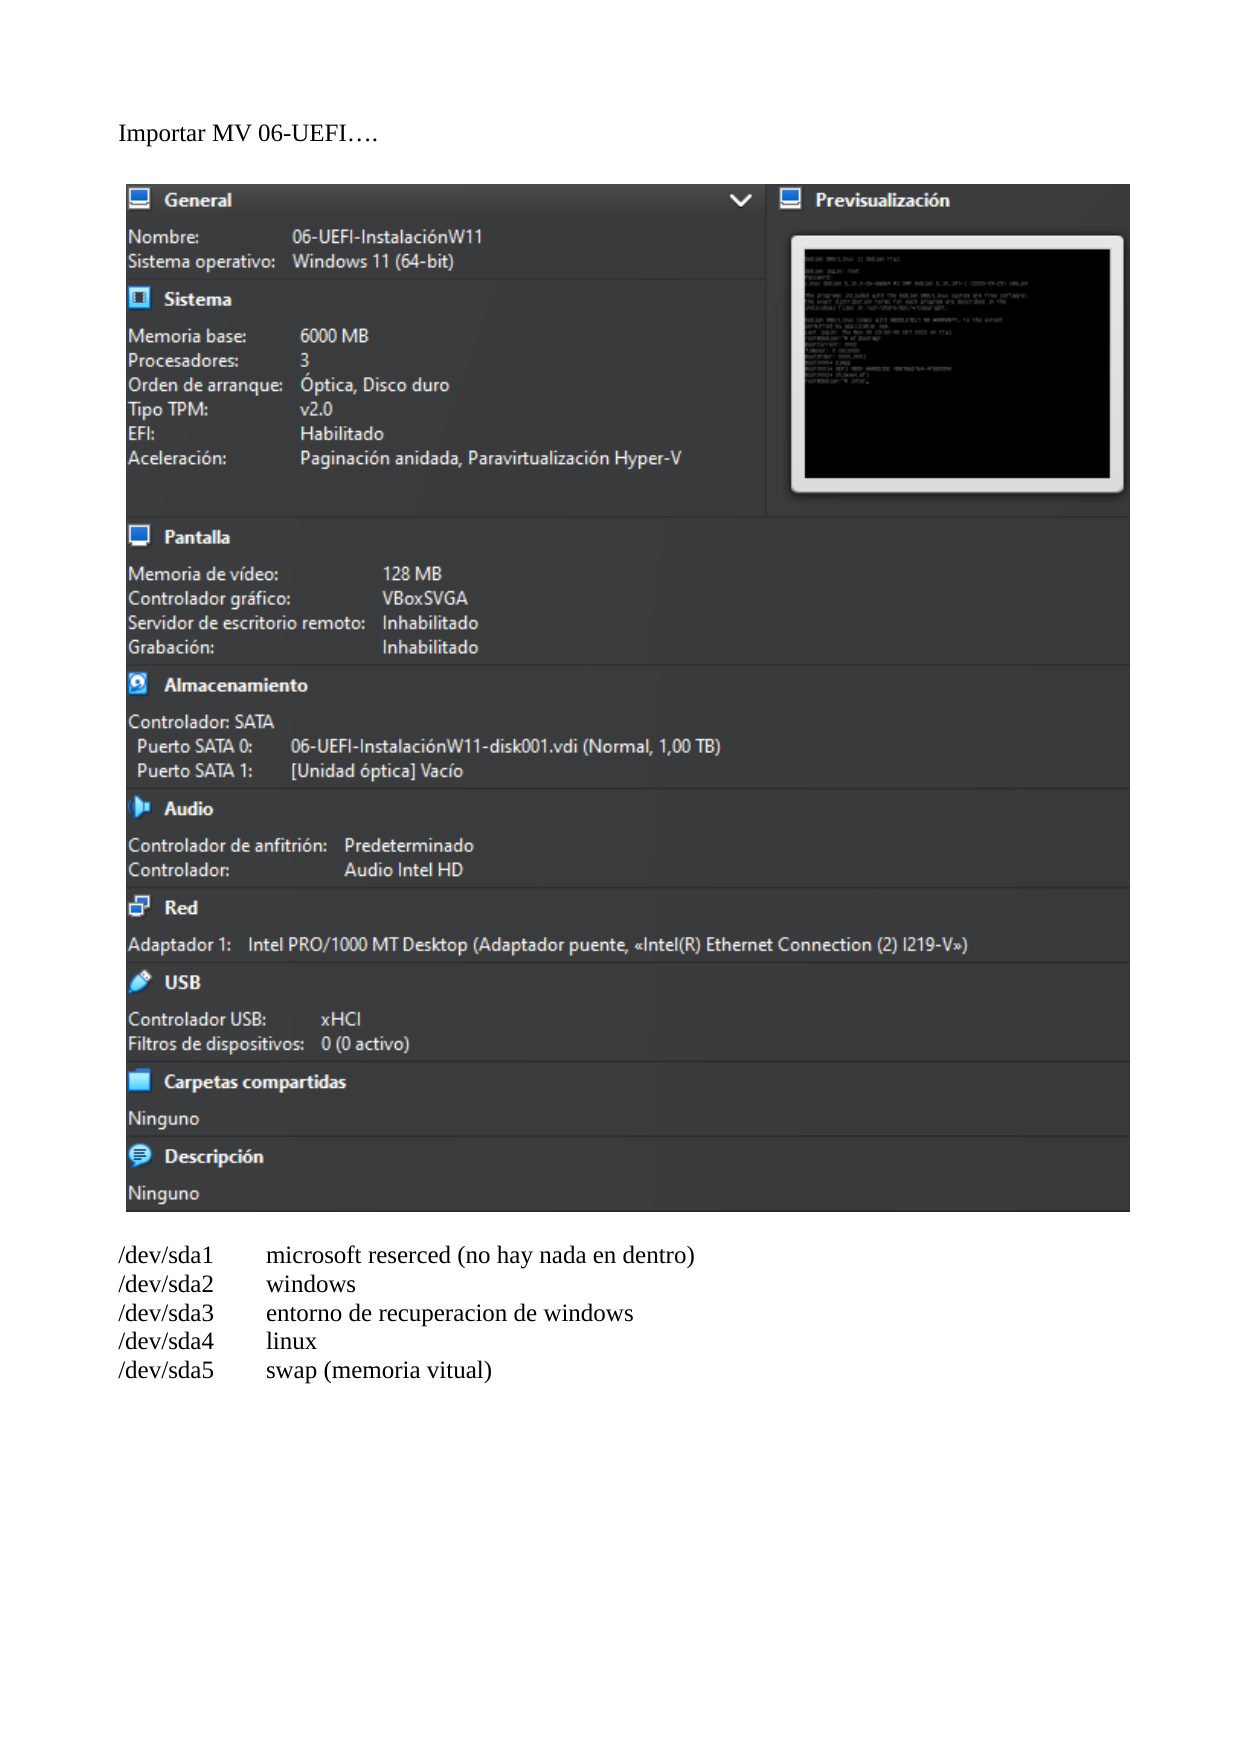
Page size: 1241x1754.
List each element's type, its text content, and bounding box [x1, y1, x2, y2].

text /dev/sda5 swap (memoria vitual) [118, 1355, 1122, 1384]
text /dev/sda1 microsoft reserced (no hay nada en dentro) [118, 1240, 1122, 1269]
text /dev/sda3 entorno de recuperacion de windows [118, 1298, 1122, 1326]
text /dev/sda4 linux [118, 1326, 1122, 1355]
text /dev/sda2 windows [118, 1269, 1122, 1298]
text Importar MV 06-UEFI…. [118, 118, 1122, 147]
picture [126, 184, 1130, 1212]
